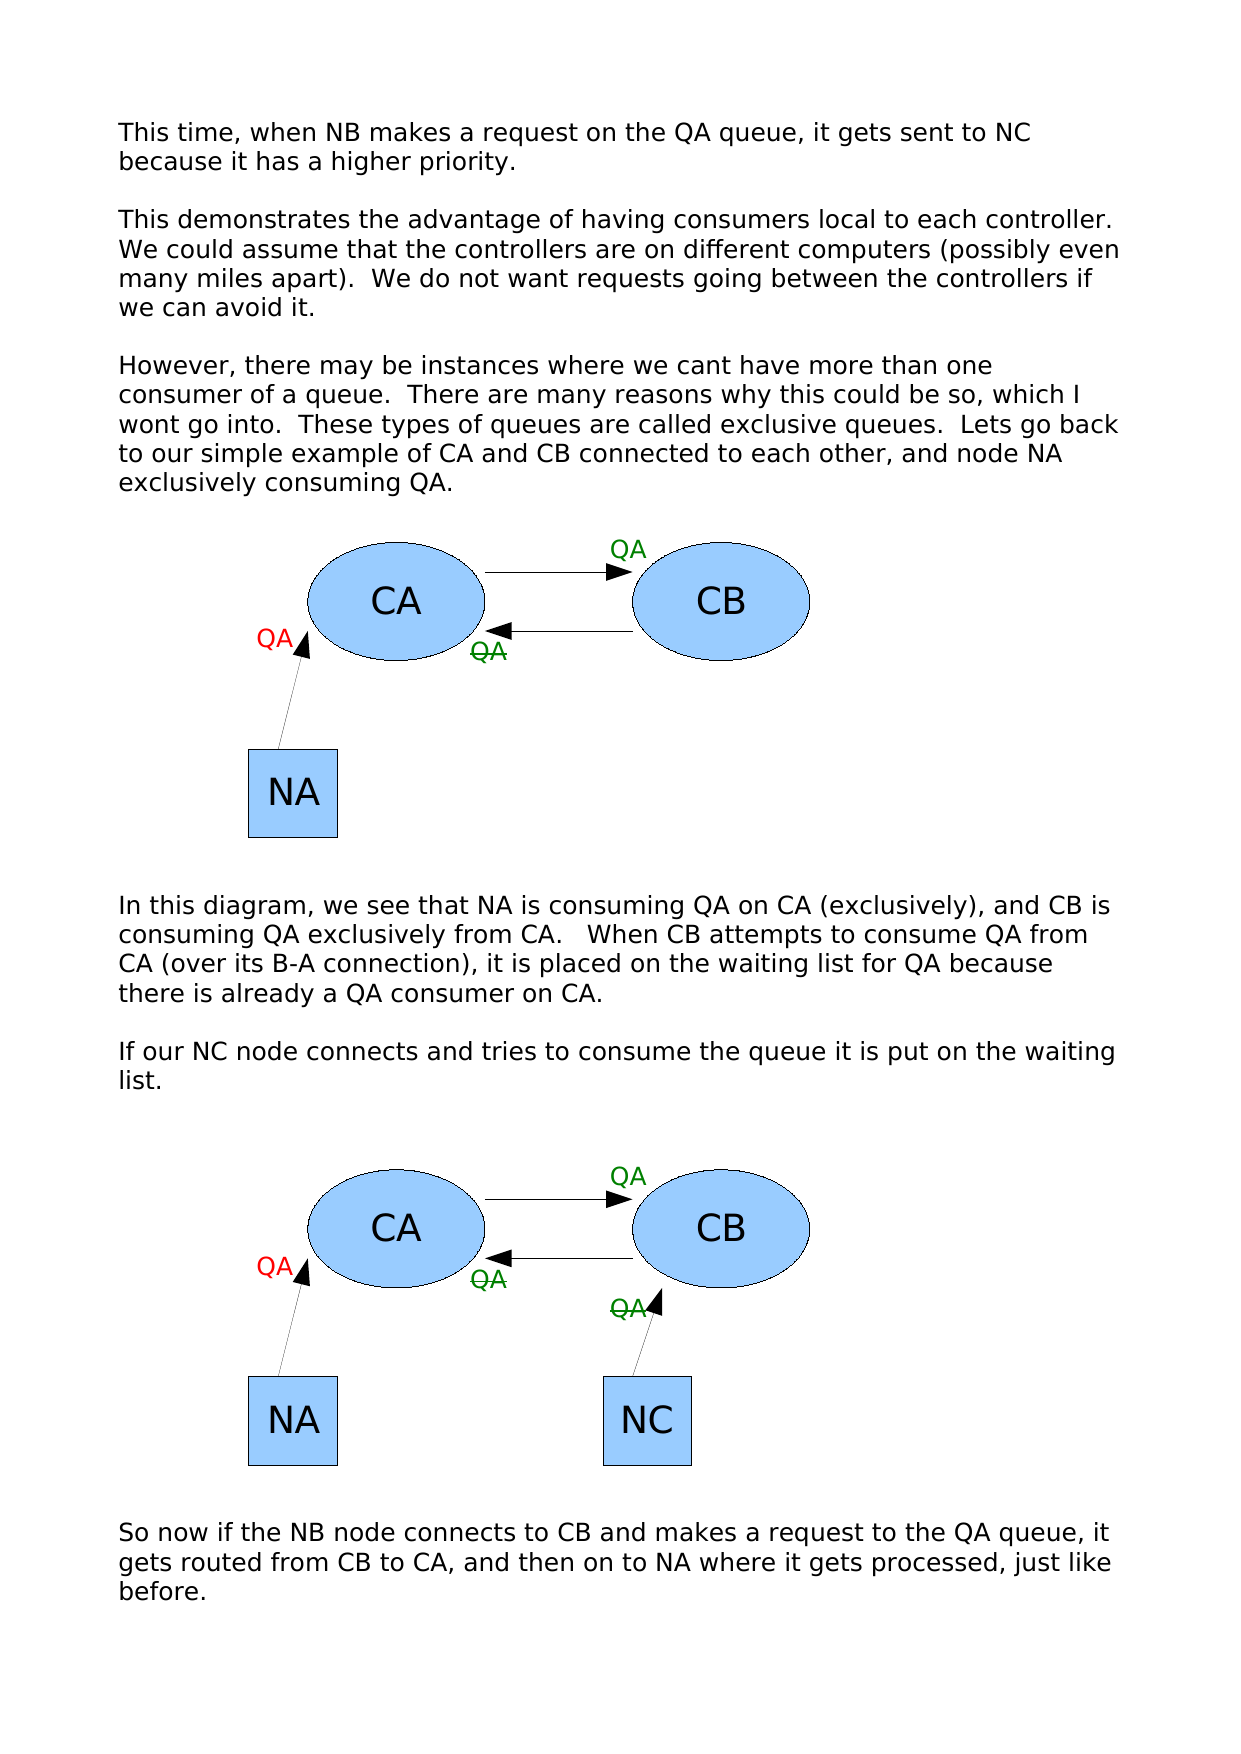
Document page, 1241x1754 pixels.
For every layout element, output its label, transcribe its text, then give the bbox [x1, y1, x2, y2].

text In this diagram, we see that NA is consuming QA on CA (exclusively), and CB is consuming QA exclusively from CA. When CB attempts to consume QA from CA (over its B-A connection), it is placed on the waiting list for QA because there is already a QA consumer on CA. [118, 891, 1122, 1008]
text If our NC node connects and tries to consume the queue it is put on the waiting list. [118, 1037, 1122, 1095]
text So now if the NB node connects to CB and makes a request to the QA queue, it gets routed from CB to CA, and then on to NA where it gets processed, just like before. [118, 1518, 1122, 1606]
text However, there may be instances where we cant have more than one consumer of a queue. There are many reasons why this could be so, which I wont go into. These types of queues are called exclusive queues. Lets go back to our simple example of CA and CB connected to each other, and node NA exclusively consuming QA. [118, 351, 1122, 497]
text This time, when NB makes a request on the QA queue, it gets sent to NC because it has a higher priority. [118, 118, 1122, 176]
text This demonstrates the advantage of having consumers local to each controller. We could assume that the controllers are on different computers (possibly even many miles apart). We do not want requests going between the controllers if we can avoid it. [118, 206, 1122, 322]
